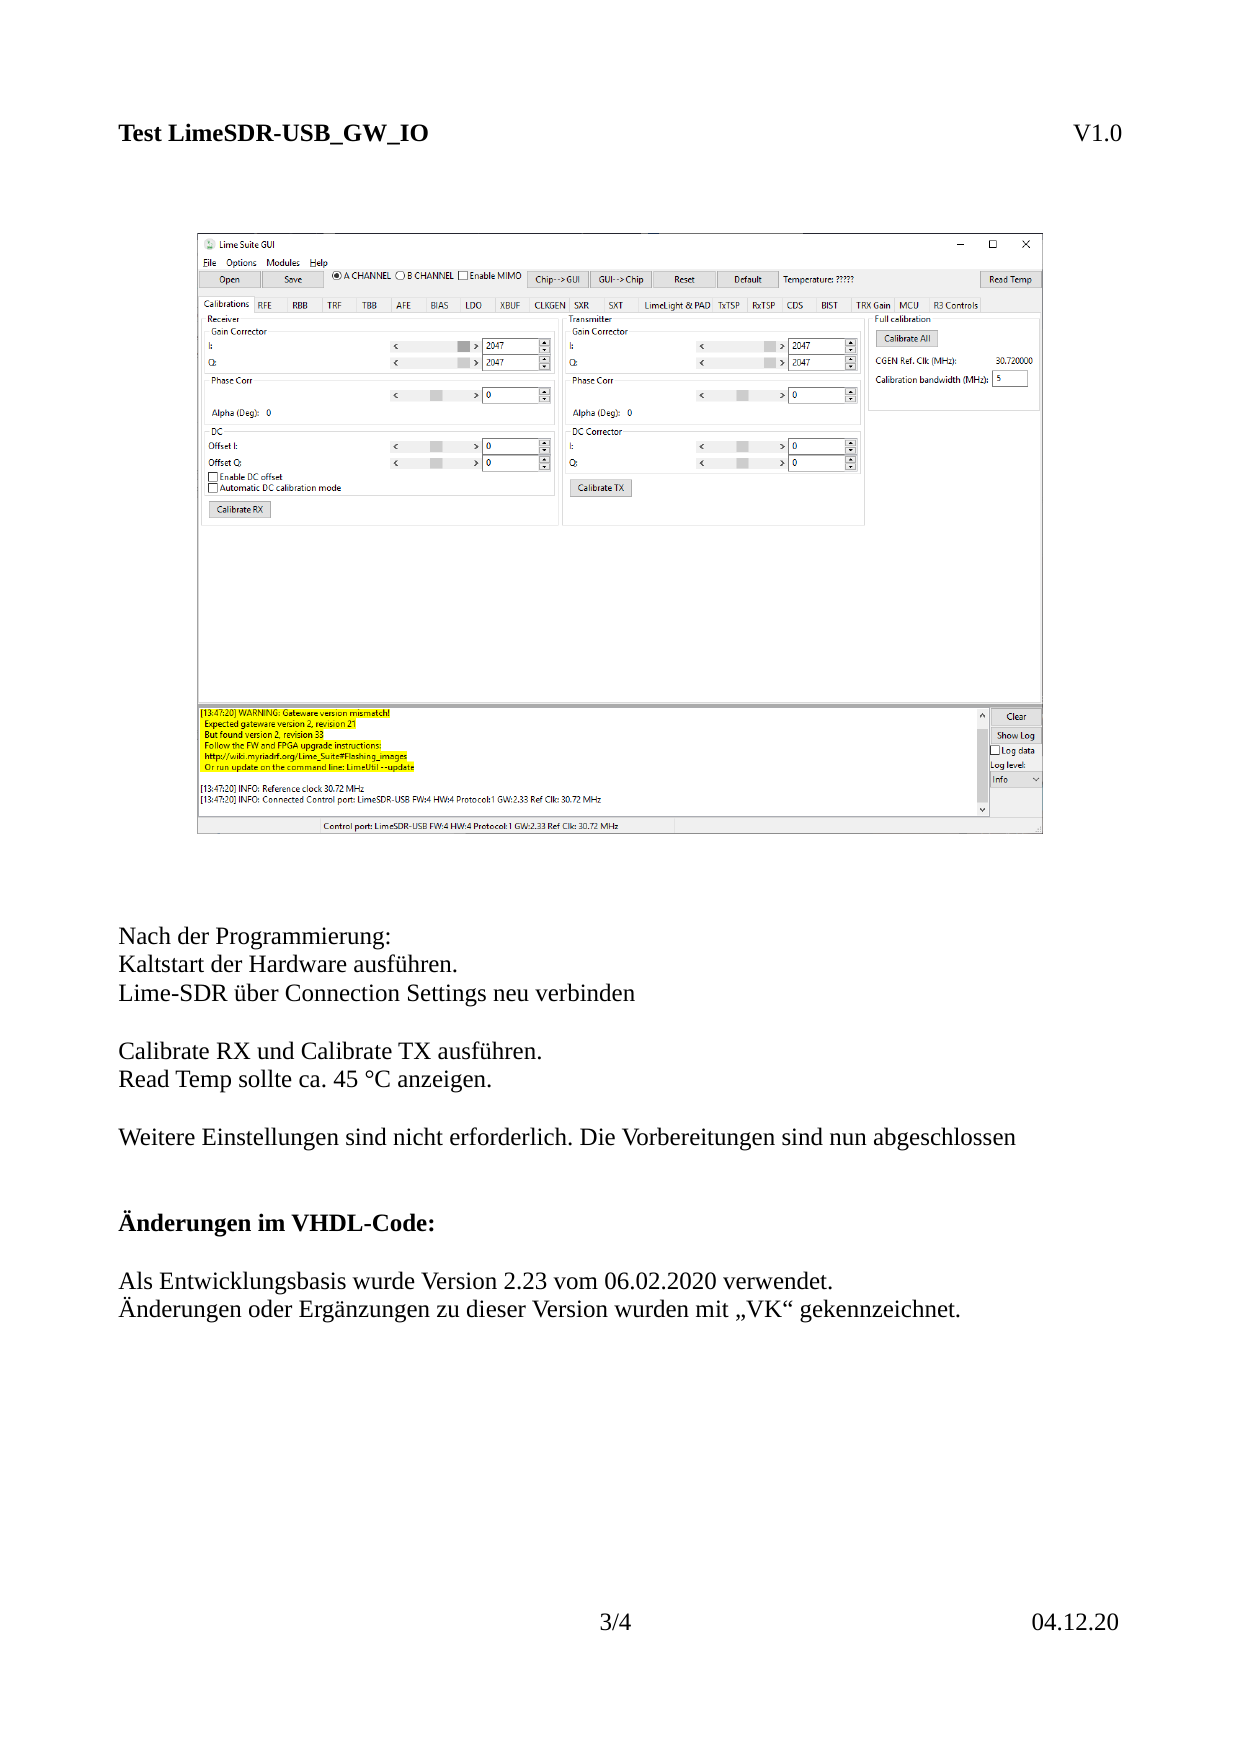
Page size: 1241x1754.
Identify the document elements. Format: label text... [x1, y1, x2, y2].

text Read Temp sollte ca. 45 °C anzeigen. [118, 1064, 1122, 1093]
text Änderungen oder Ergänzungen zu dieser Version wurden mit „VK“ gekennzeichnet. [118, 1294, 1122, 1323]
text Kaltstart der Hardware ausführen. [118, 949, 1122, 978]
text Als Entwicklungsbasis wurde Version 2.23 vom 06.02.2020 verwendet. [118, 1266, 1122, 1294]
picture [197, 233, 1043, 834]
text Lime-SDR über Connection Settings neu verbinden [118, 978, 1122, 1007]
text Änderungen im VHDL-Code: [118, 1208, 1122, 1237]
text Weitere Einstellungen sind nicht erforderlich. Die Vorbereitungen sind nun abgeschlossen [118, 1122, 1122, 1151]
text Calibrate RX und Calibrate TX ausführen. [118, 1036, 1122, 1064]
text Nach der Programmierung: [118, 921, 1122, 949]
